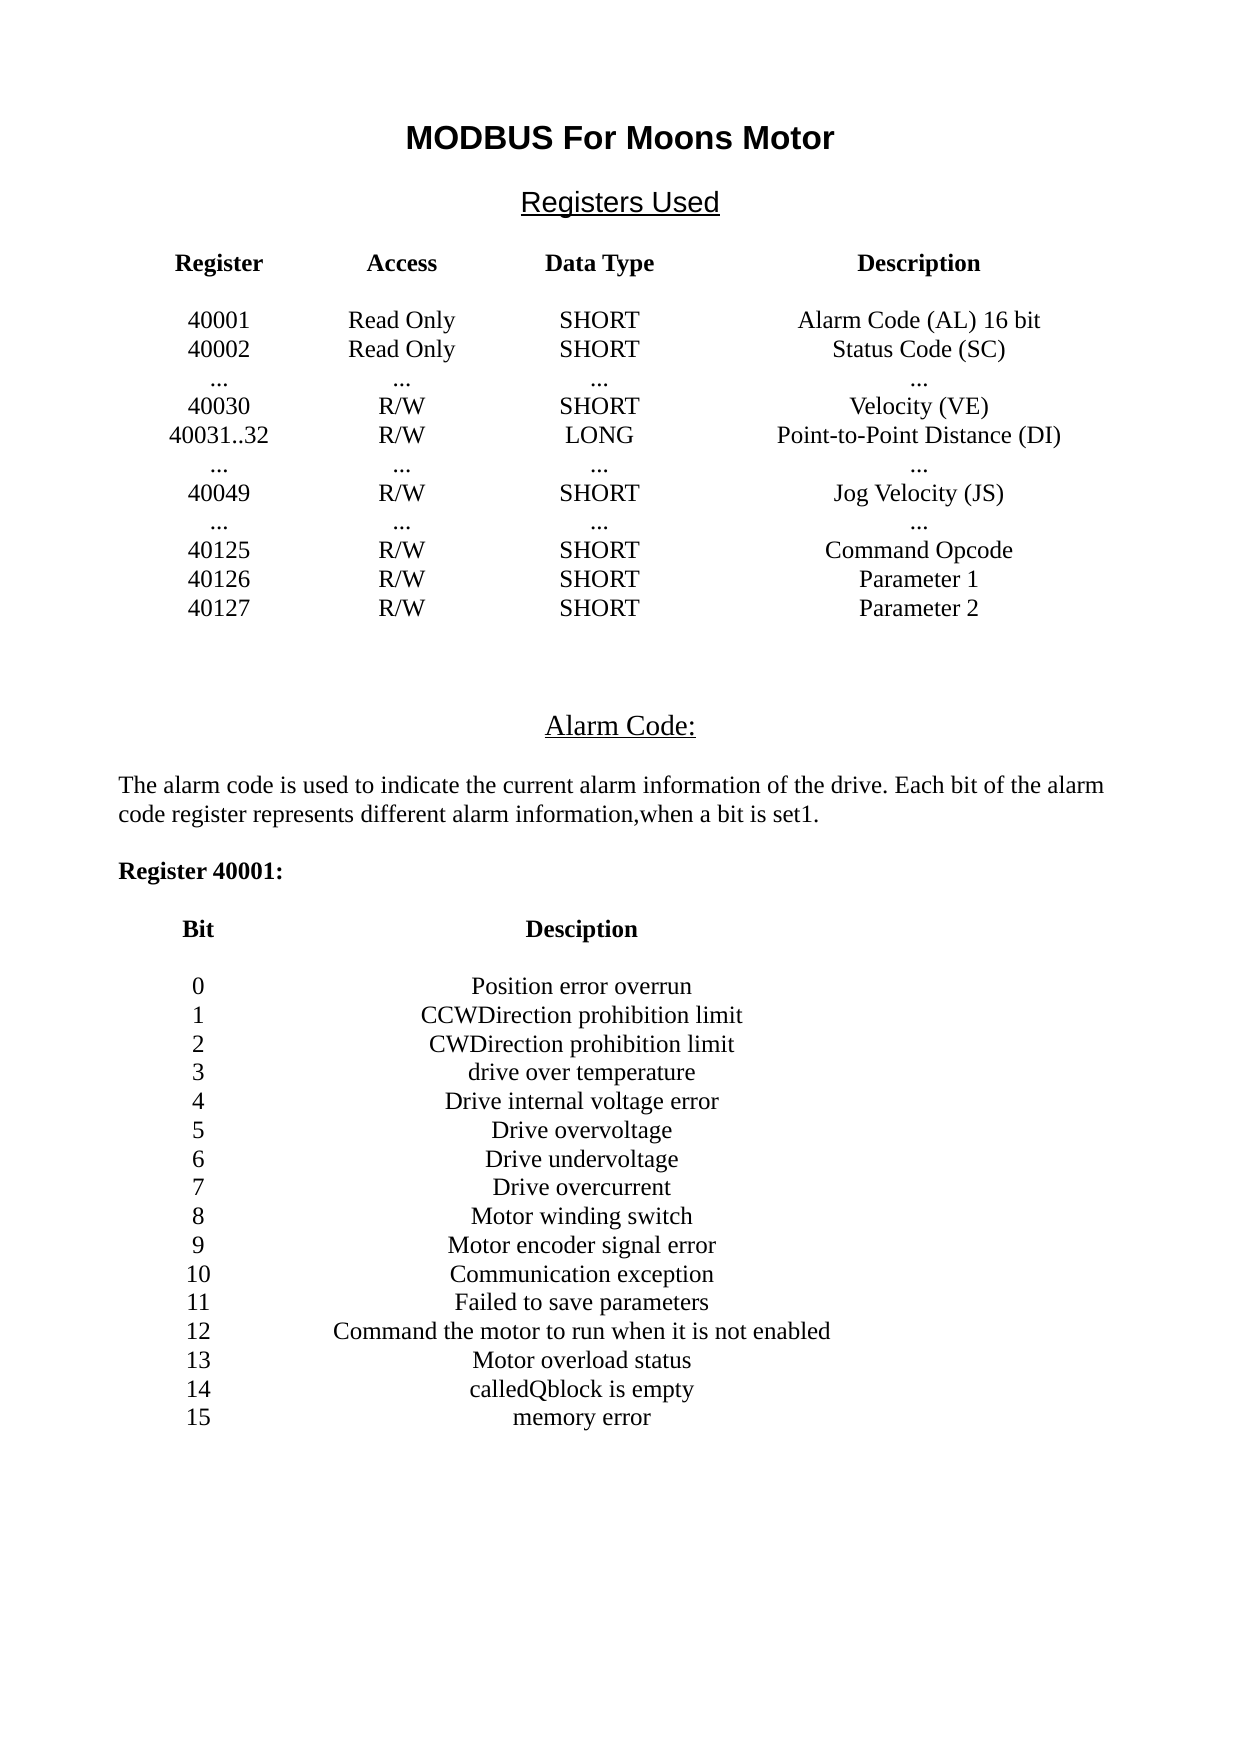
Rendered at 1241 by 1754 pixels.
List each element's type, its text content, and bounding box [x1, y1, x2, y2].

table_cell ... [118, 363, 320, 391]
table_cell Parameter 2 [715, 593, 1123, 621]
table_cell CWDirection prohibition limit [278, 1029, 886, 1057]
table_cell ... [320, 449, 484, 478]
table_cell 5 [118, 1115, 278, 1144]
table_cell SHORT [484, 478, 715, 506]
table_cell Drive internal voltage error [278, 1086, 886, 1115]
table_cell R/W [320, 478, 484, 506]
table_cell Jog Velocity (JS) [715, 478, 1123, 506]
table_cell 2 [118, 1029, 278, 1057]
table_cell 6 [118, 1144, 278, 1172]
table_cell R/W [320, 593, 484, 621]
table_cell 40030 [118, 391, 320, 420]
table_cell 7 [118, 1173, 278, 1201]
table_header Access [320, 248, 484, 305]
table_cell R/W [320, 391, 484, 420]
table_header Desciption [278, 914, 886, 971]
table_cell Point-to-Point Distance (DI) [715, 420, 1123, 449]
text The alarm code is used to indicate the current alarm information of the drive. Each bit of the alarm code register represents different alarm information,when a bit is set1. [118, 770, 1122, 827]
table_cell 9 [118, 1230, 278, 1259]
table_cell ... [715, 506, 1123, 535]
table_cell 15 [118, 1403, 278, 1431]
table_cell SHORT [484, 334, 715, 363]
table_cell R/W [320, 420, 484, 449]
table_cell ... [118, 449, 320, 478]
table_cell ... [715, 363, 1123, 391]
table_cell 40125 [118, 535, 320, 564]
table_cell R/W [320, 535, 484, 564]
table_cell Failed to save parameters [278, 1288, 886, 1316]
table_cell SHORT [484, 305, 715, 334]
table_cell Read Only [320, 334, 484, 363]
table_cell Motor overload status [278, 1345, 886, 1374]
table_cell Motor encoder signal error [278, 1230, 886, 1259]
table_cell 40031..32 [118, 420, 320, 449]
table_cell 40002 [118, 334, 320, 363]
table_cell SHORT [484, 535, 715, 564]
table_cell 4 [118, 1086, 278, 1115]
table_cell 10 [118, 1259, 278, 1287]
text Register 40001: [118, 856, 1122, 885]
table_cell Status Code (SC) [715, 334, 1123, 363]
table_cell Communication exception [278, 1259, 886, 1287]
table_cell calledQblock is empty [278, 1374, 886, 1402]
table_cell 1 [118, 1000, 278, 1029]
table_cell Command Opcode [715, 535, 1123, 564]
table_cell ... [484, 506, 715, 535]
table_cell 3 [118, 1058, 278, 1086]
table_cell 13 [118, 1345, 278, 1374]
text Registers Used [118, 185, 1122, 219]
table_cell ... [484, 449, 715, 478]
table_cell ... [320, 363, 484, 391]
table_cell ... [118, 506, 320, 535]
table_cell Parameter 1 [715, 564, 1123, 593]
table_cell 8 [118, 1201, 278, 1230]
table_header Register [118, 248, 320, 305]
table_cell Drive undervoltage [278, 1144, 886, 1172]
table_cell CCWDirection prohibition limit [278, 1000, 886, 1029]
table_cell LONG [484, 420, 715, 449]
table_cell ... [715, 449, 1123, 478]
table_header Description [715, 248, 1123, 305]
table_cell memory error [278, 1403, 886, 1431]
table_cell Drive overvoltage [278, 1115, 886, 1144]
table_cell SHORT [484, 593, 715, 621]
table_cell 12 [118, 1316, 278, 1345]
table_cell Motor winding switch [278, 1201, 886, 1230]
table_cell Drive overcurrent [278, 1173, 886, 1201]
table_cell Alarm Code (AL) 16 bit [715, 305, 1123, 334]
table_cell 14 [118, 1374, 278, 1402]
table_cell Position error overrun [278, 971, 886, 1000]
table_cell 40126 [118, 564, 320, 593]
table_cell SHORT [484, 564, 715, 593]
table_cell 40049 [118, 478, 320, 506]
table_cell ... [320, 506, 484, 535]
text Alarm Code: [118, 708, 1122, 741]
table_cell drive over temperature [278, 1058, 886, 1086]
table_cell Velocity (VE) [715, 391, 1123, 420]
table_cell 0 [118, 971, 278, 1000]
table_cell Command the motor to run when it is not enabled [278, 1316, 886, 1345]
table_cell 40001 [118, 305, 320, 334]
table_cell R/W [320, 564, 484, 593]
table_header Data Type [484, 248, 715, 305]
table_cell 11 [118, 1288, 278, 1316]
table_cell ... [484, 363, 715, 391]
table_cell SHORT [484, 391, 715, 420]
text MODBUS For Moons Motor [118, 118, 1122, 157]
table_cell 40127 [118, 593, 320, 621]
table_header Bit [118, 914, 278, 971]
table_cell Read Only [320, 305, 484, 334]
